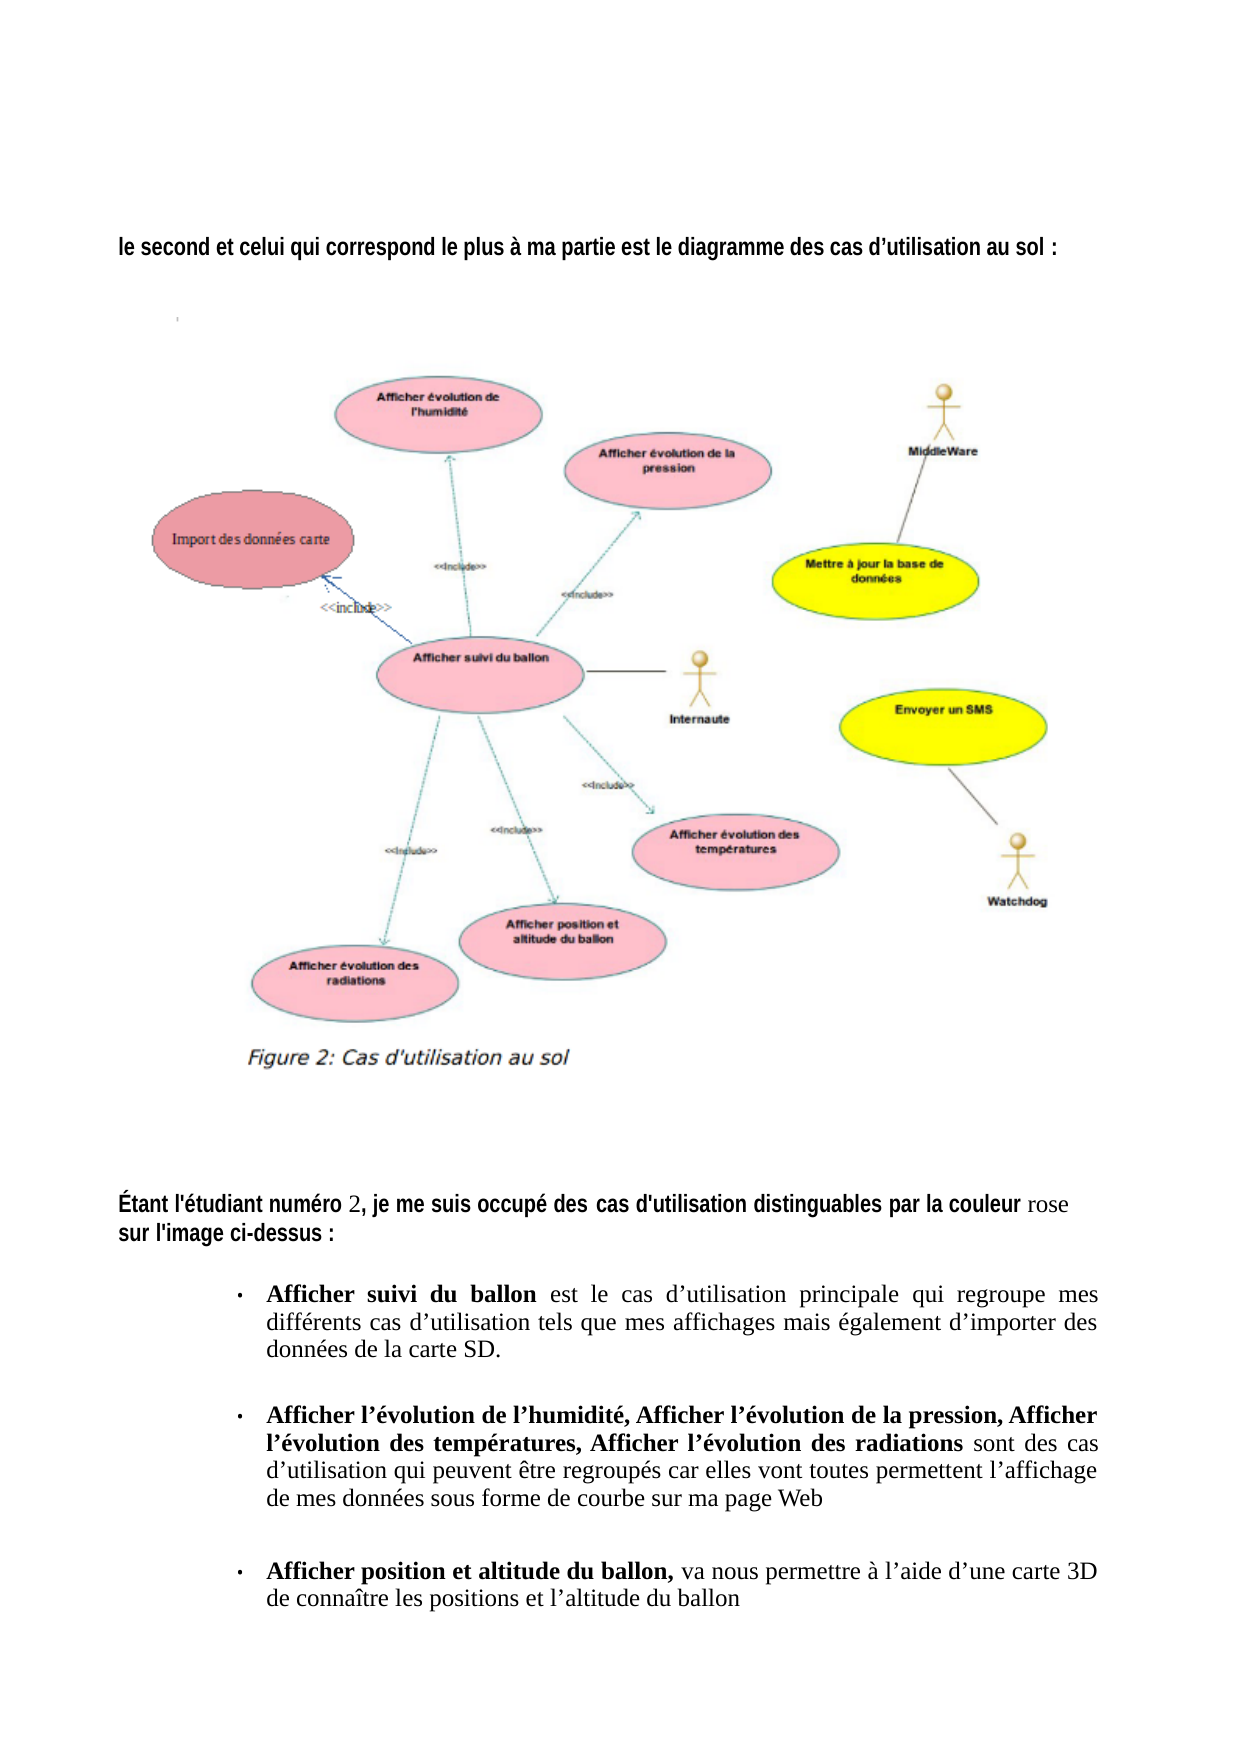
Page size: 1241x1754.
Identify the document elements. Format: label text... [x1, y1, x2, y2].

list Afficher position et altitude du ballon, va nous permettre à l’aide d’une carte 3D de connaître les positions et l’altitude du ballon [236, 1557, 1098, 1612]
list Afficher suivi du ballon est le cas d’utilisation principale qui regroupe mes différents cas d’utilisation tels que mes affichages mais également d’importer des données de la carte SD. [236, 1281, 1099, 1363]
text Étant l'étudiant numéro 2, je me suis occupé des cas d'utilisation distinguables par la couleur rose sur l'image ci-dessus : [118, 1190, 1122, 1247]
text le second et celui qui correspond le plus à ma partie est le diagramme des cas d’utilisation au sol : [118, 232, 1122, 261]
picture [124, 317, 1116, 1076]
list Afficher l’évolution de l’humidité, Afficher l’évolution de la pression, Afficher l’évolution des températures, Afficher l’évolution des radiations sont des cas d’utilisation qui peuvent être regroupés car elles vont toutes permettent l’affichage de mes données sous forme de courbe sur ma page Web [236, 1402, 1099, 1512]
